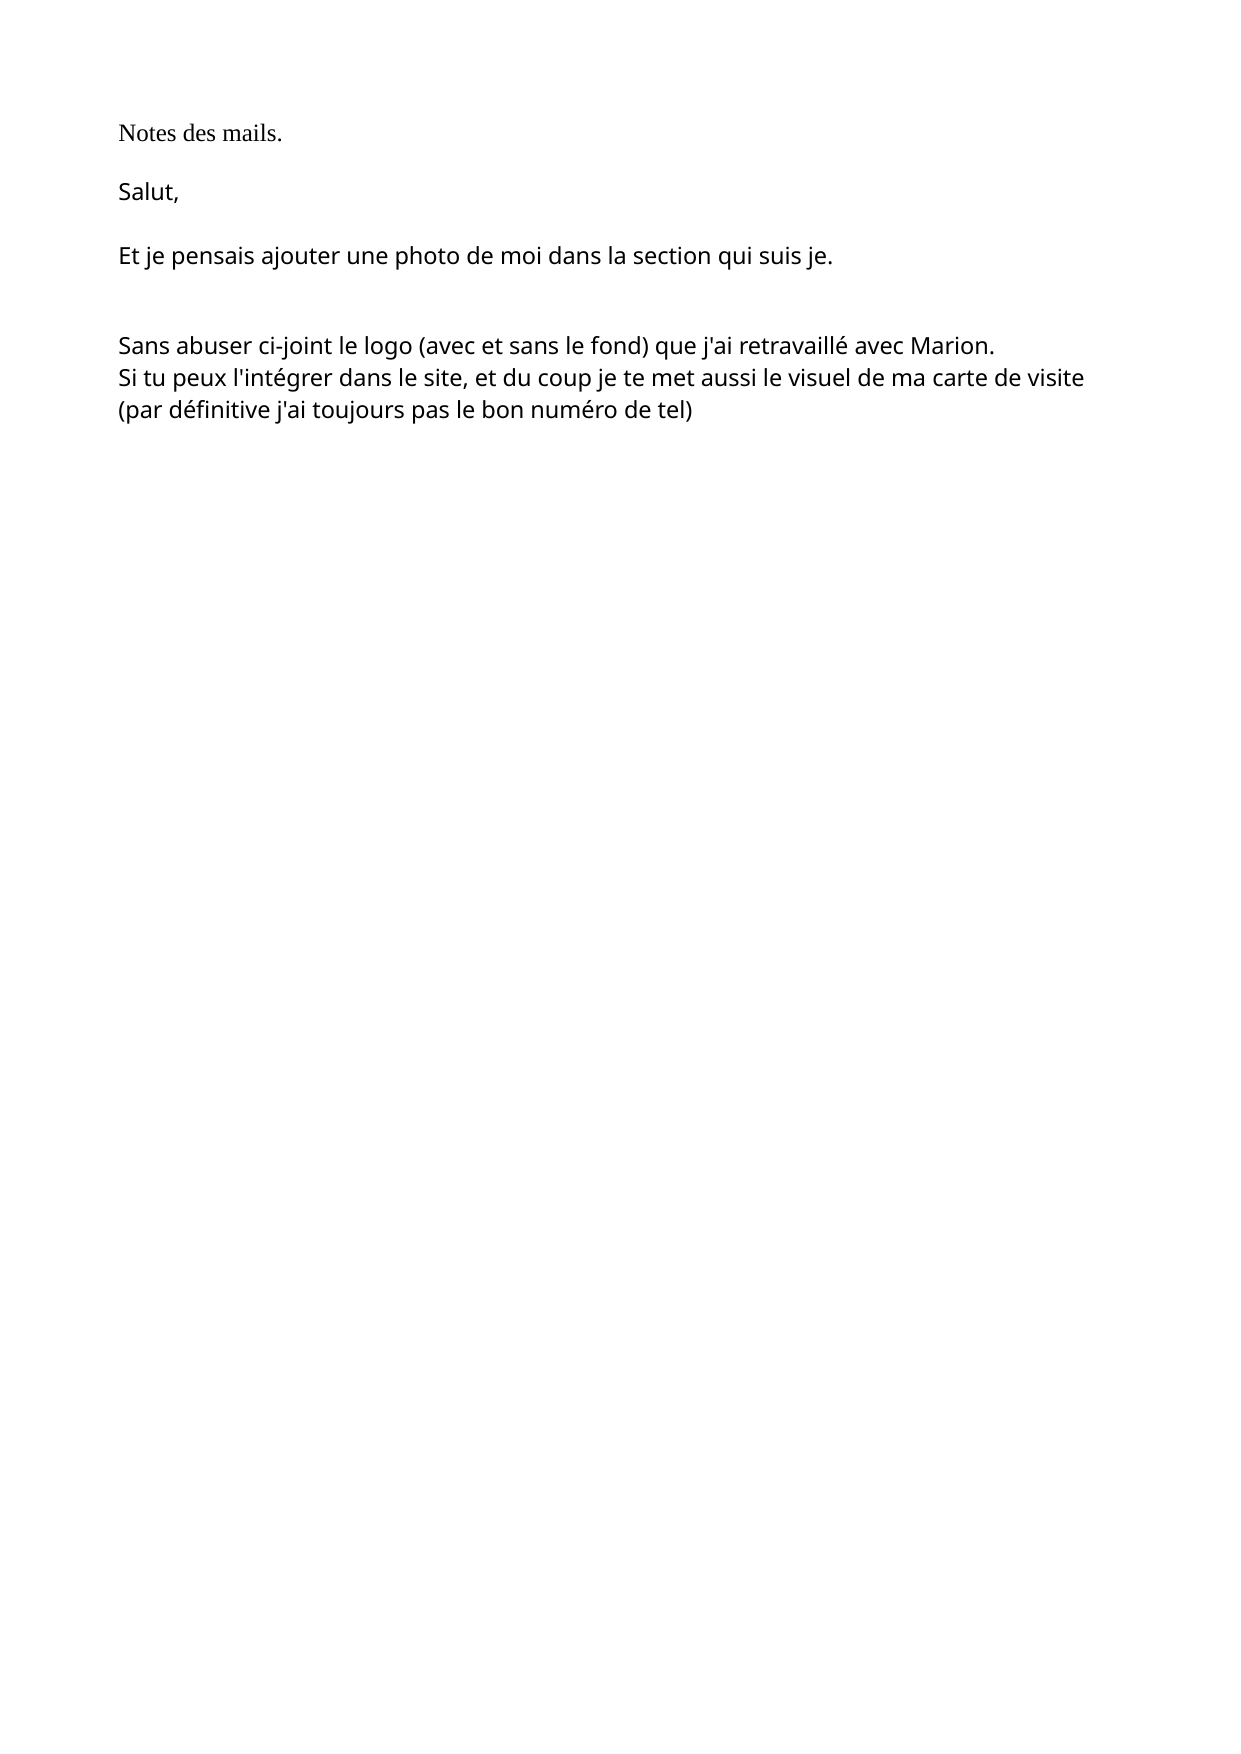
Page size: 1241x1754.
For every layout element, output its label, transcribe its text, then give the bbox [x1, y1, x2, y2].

text Notes des mails. [118, 118, 1122, 147]
text Sans abuser ci-joint le logo (avec et sans le fond) que j'ai retravaillé avec Marion. [118, 329, 1122, 361]
text Salut, [118, 176, 1122, 208]
text Et je pensais ajouter une photo de moi dans la section qui suis je. [118, 239, 1122, 272]
text Si tu peux l'intégrer dans le site, et du coup je te met aussi le visuel de ma carte de visite (par définitive j'ai toujours pas le bon numéro de tel) [118, 361, 1122, 425]
